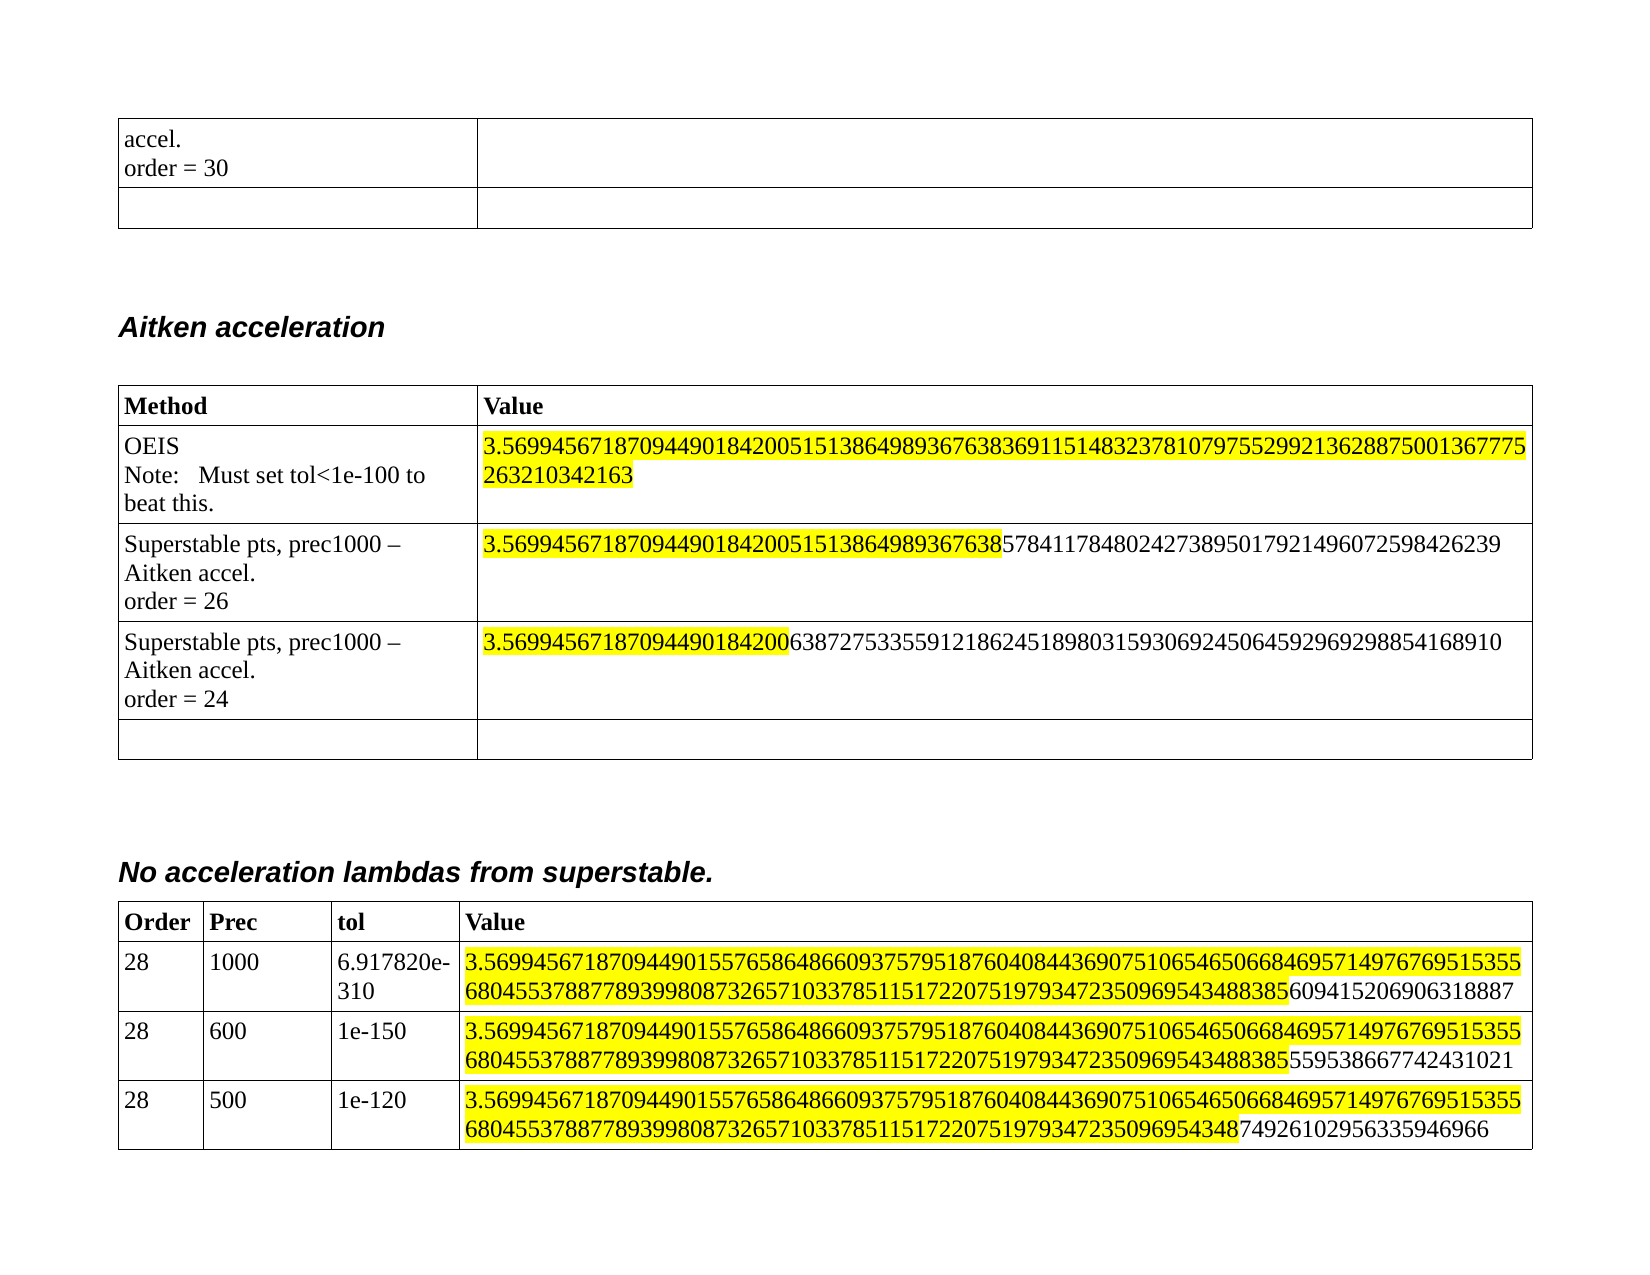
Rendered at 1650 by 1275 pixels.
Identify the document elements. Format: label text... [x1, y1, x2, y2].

table_header Value [478, 386, 1532, 425]
table_cell [119, 188, 477, 227]
table_cell Superstable pts, prec1000 – Aitken accel. order = 24 [119, 622, 477, 719]
table_cell accel. order = 30 [119, 119, 477, 187]
table_header Order [119, 902, 203, 941]
table_cell 3.56994567187094490155765864866093757951876040844369075106546506684695714976769515355680455378877893998087326571033785115172207519793472350969543488385559538667742431021 [460, 1012, 1532, 1079]
table_cell 1e-120 [332, 1081, 459, 1149]
table_cell 500 [204, 1081, 331, 1149]
table_cell 1000 [204, 942, 331, 1011]
table_header Value [460, 902, 1532, 941]
table_cell 28 [119, 942, 203, 1011]
table_cell [478, 188, 1532, 227]
table_header Method [119, 386, 477, 425]
table_cell 3.569945671870944901557658648660937579518760408443690751065465066846957149767695153556804553788778939980873265710337851151722075197934723509695434874926102956335946966 [460, 1081, 1532, 1149]
table_cell [478, 720, 1532, 759]
table_cell Superstable pts, prec1000 – Aitken accel. order = 26 [119, 524, 477, 621]
table_cell 6.917820e-310 [332, 942, 459, 1011]
subtitle No acceleration lambdas from superstable. [118, 855, 1532, 889]
table_cell [478, 119, 1532, 187]
table_header Prec [204, 902, 331, 941]
table_cell 3.56994567187094490155765864866093757951876040844369075106546506684695714976769515355680455378877893998087326571033785115172207519793472350969543488385609415206906318887 [460, 942, 1532, 1011]
table_cell [119, 720, 477, 759]
table_header tol [332, 902, 459, 941]
table_cell 1e-150 [332, 1012, 459, 1079]
table_cell 3.56994567187094490184200515138649893676385784117848024273895017921496072598426239 [478, 524, 1532, 621]
table_cell 28 [119, 1012, 203, 1079]
table_cell 3.56994567187094490184200638727533559121862451898031593069245064592969298854168910 [478, 622, 1532, 719]
table_cell 600 [204, 1012, 331, 1079]
table_cell 3.5699456718709449018420051513864989367638369115148323781079755299213628875001367775263210342163 [478, 426, 1532, 523]
subtitle Aitken acceleration [118, 310, 1532, 344]
table_cell OEIS Note: Must set tol<1e-100 to beat this. [119, 426, 477, 523]
table_cell 28 [119, 1081, 203, 1149]
